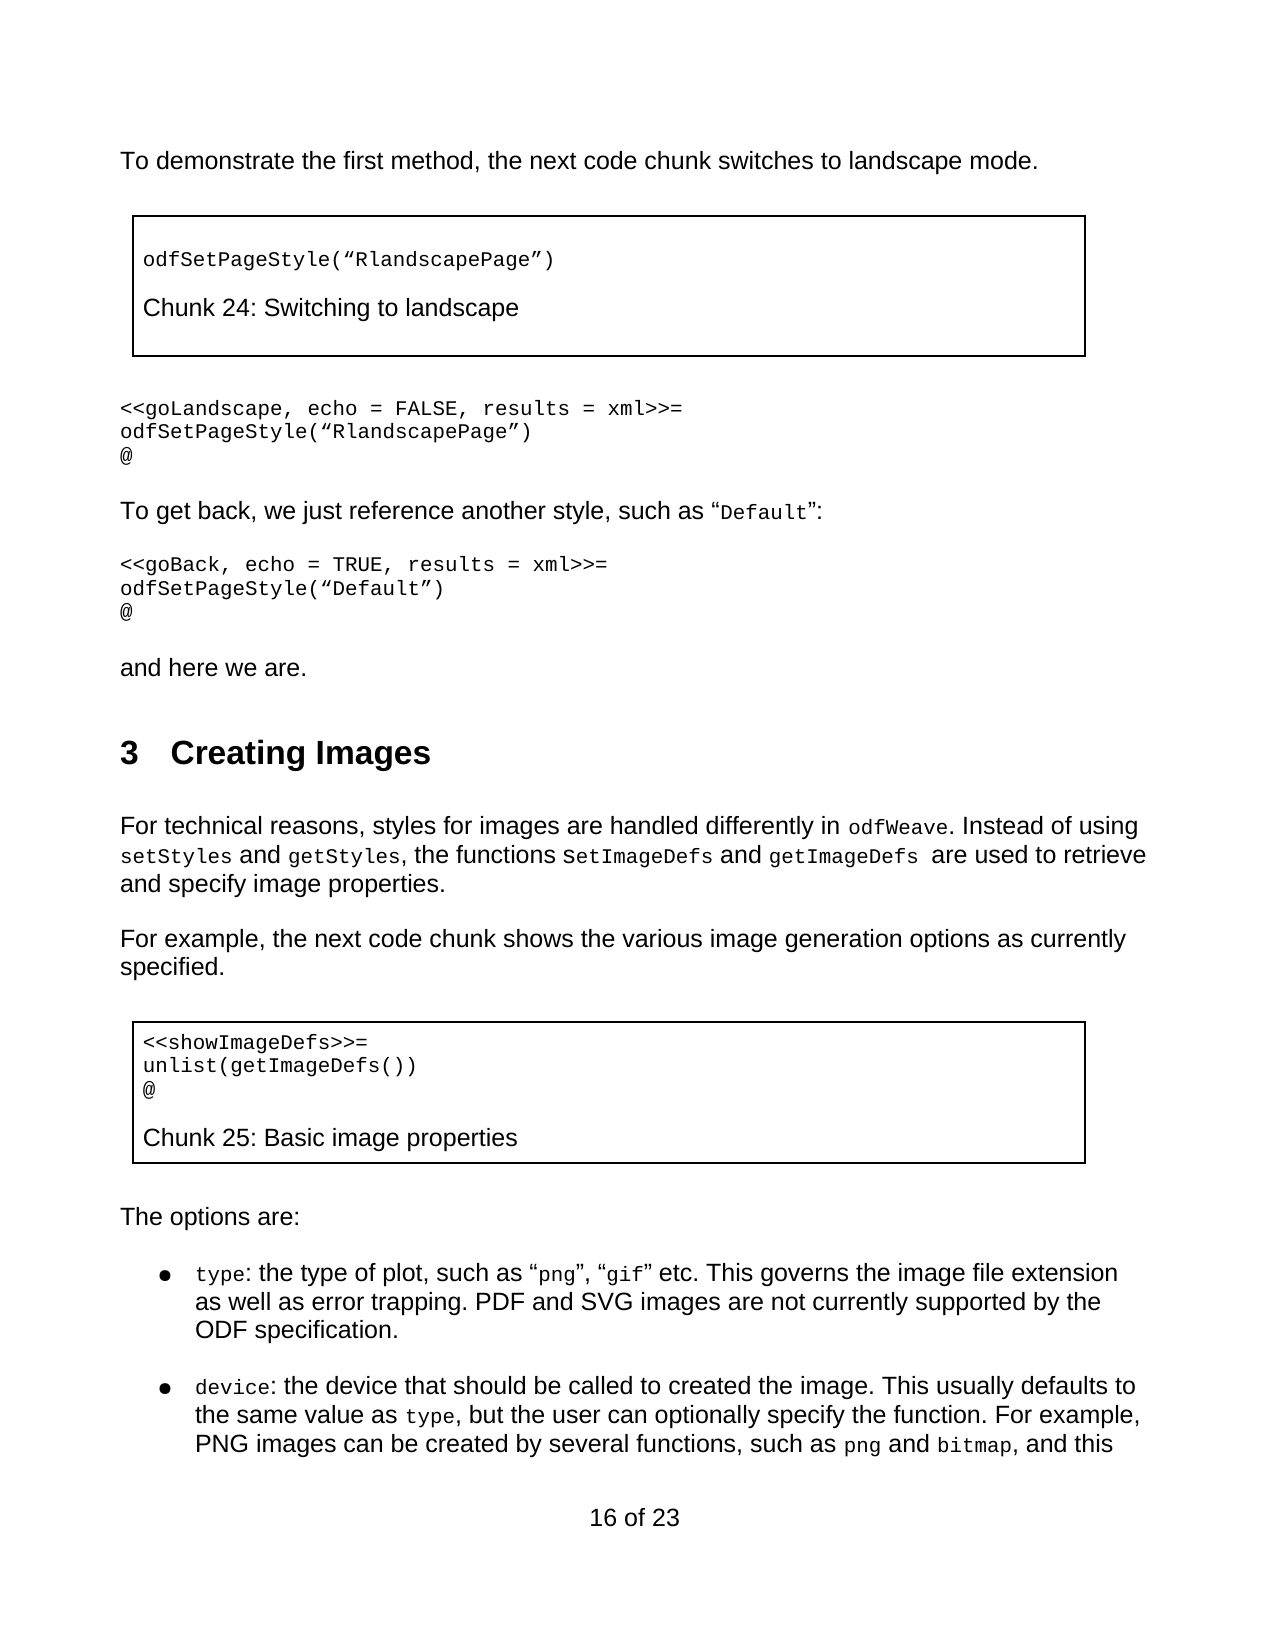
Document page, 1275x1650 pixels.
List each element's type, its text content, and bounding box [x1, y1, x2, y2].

subtitle Creating Images [120, 734, 1149, 771]
text odfSetPageStyle(“Default”) [120, 578, 1149, 601]
text odfSetPageStyle(“RlandscapePage”) [120, 421, 1149, 445]
text odfSetPageStyle(“RlandscapePage”) [143, 249, 1075, 273]
text unlist(getImageDefs()) [143, 1055, 1075, 1079]
text The options are: [120, 1203, 1149, 1231]
list type: the type of plot, such as “png”, “gif” etc. This governs the image file extension as well as error trapping. PDF and SVG images are not currently supported by the ODF specification. [157, 1259, 1149, 1344]
text @ [143, 1079, 1075, 1103]
text Chunk 24: Switching to landscape [143, 294, 1075, 322]
text <<goLandscape, echo = FALSE, results = xml>>= [120, 398, 1149, 421]
text and here we are. [120, 653, 1149, 681]
text Chunk 25: Basic image properties [143, 1124, 1075, 1152]
text @ [120, 601, 1149, 625]
list device: the device that should be called to created the image. This usually defaults to the same value as type, but the user can optionally specify the function. For example, PNG images can be created by several functions, such as png and bitmap, and this [157, 1372, 1149, 1458]
text @ [120, 445, 1149, 468]
text For example, the next code chunk shows the various image generation options as currently specified. [120, 925, 1149, 981]
text For technical reasons, styles for images are handled differently in odfWeave. Instead of using setStyles and getStyles, the functions setImageDefs and getImageDefs are used to retrieve and specify image properties. [120, 812, 1149, 897]
text <<showImageDefs>>= [143, 1032, 1075, 1055]
text To get back, we just reference another style, such as “Default”: [120, 497, 1149, 526]
text <<goBack, echo = TRUE, results = xml>>= [120, 554, 1149, 578]
text To demonstrate the first method, the next code chunk switches to landscape mode. [120, 146, 1149, 174]
